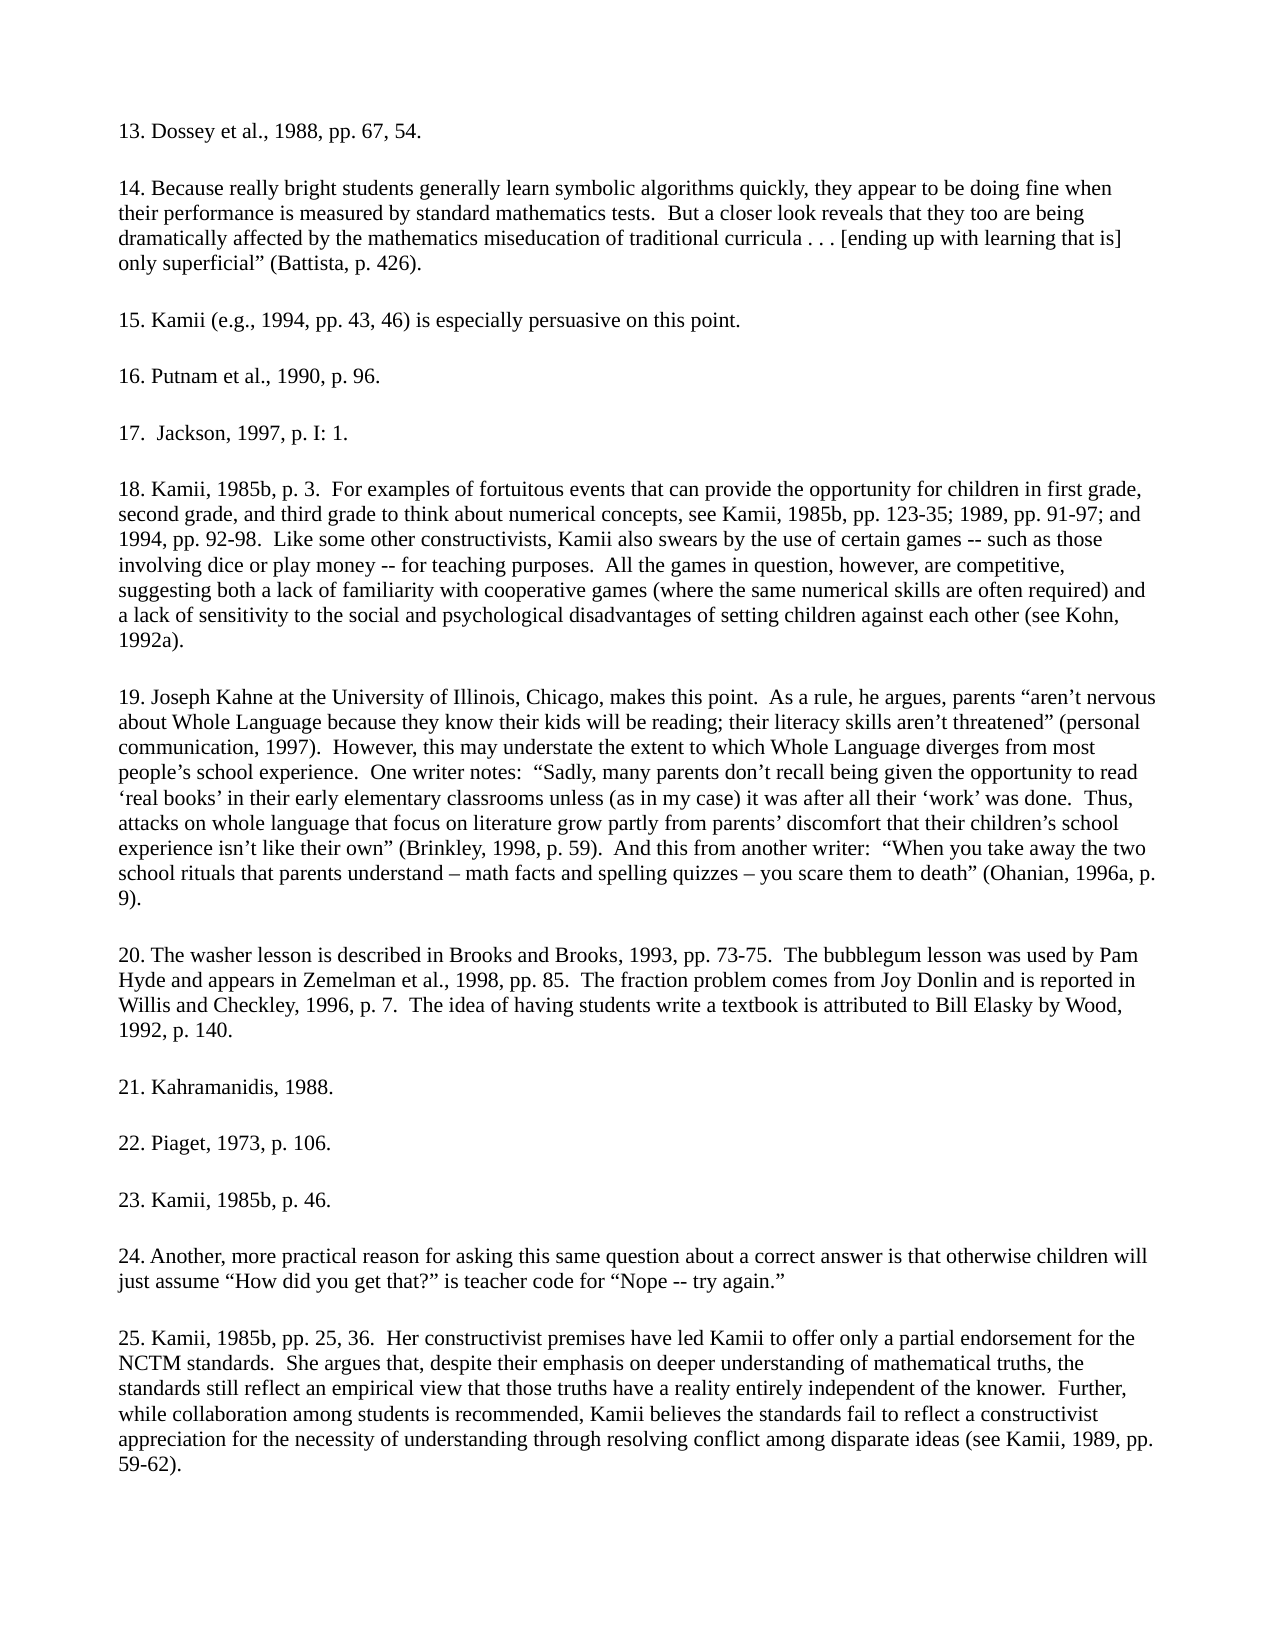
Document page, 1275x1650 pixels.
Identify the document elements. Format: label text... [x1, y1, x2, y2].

text 16. Putnam et al., 1990, p. 96. [118, 363, 1157, 388]
text 18. Kamii, 1985b, p. 3. For examples of fortuitous events that can provide the opportunity for children in first grade, second grade, and third grade to think about numerical concepts, see Kamii, 1985b, pp. 123-35; 1989, pp. 91-97; and 1994, pp. 92-98. Like some other constructivists, Kamii also swears by the use of certain games -- such as those involving dice or play money -- for teaching purposes. All the games in question, however, are competitive, suggesting both a lack of familiarity with cooperative games (where the same numerical skills are often required) and a lack of sensitivity to the social and psychological disadvantages of setting children against each other (see Kohn, 1992a). [118, 476, 1157, 652]
text 17. Jackson, 1997, p. I: 1. [118, 419, 1157, 445]
text 14. Because really bright students generally learn symbolic algorithms quickly, they appear to be doing fine when their performance is measured by standard mathematics tests. But a closer look reveals that they too are being dramatically affected by the mathematics miseducation of traditional curricula . . . [ending up with learning that is] only superficial” (Battista, p. 426). [118, 174, 1157, 275]
text 15. Kamii (e.g., 1994, pp. 43, 46) is especially persuasive on this point. [118, 307, 1157, 332]
text 21. Kahramanidis, 1988. [118, 1074, 1157, 1099]
text 24. Another, more practical reason for asking this same question about a correct answer is that otherwise children will just assume “How did you get that?” is teacher code for “Nope -- try again.” [118, 1243, 1157, 1294]
text 25. Kamii, 1985b, pp. 25, 36. Her constructivist premises have led Kamii to offer only a partial endorsement for the NCTM standards. She argues that, despite their emphasis on deeper understanding of mathematical truths, the standards still reflect an empirical view that those truths have a reality entirely independent of the knower. Further, while collaboration among students is recommended, Kamii believes the standards fail to reflect a constructivist appreciation for the necessity of understanding through resolving conflict among disparate ideas (see Kamii, 1989, pp. 59-62). [118, 1325, 1157, 1476]
text 13. Dossey et al., 1988, pp. 67, 54. [118, 118, 1157, 143]
text 20. The washer lesson is described in Brooks and Brooks, 1993, pp. 73-75. The bubblegum lesson was used by Pam Hyde and appears in Zemelman et al., 1998, pp. 85. The fraction problem comes from Joy Donlin and is reported in Willis and Checkley, 1996, p. 7. The idea of having students write a textbook is attributed to Bill Elasky by Wood, 1992, p. 140. [118, 942, 1157, 1043]
text 23. Kamii, 1985b, p. 46. [118, 1187, 1157, 1212]
text 19. Joseph Kahne at the University of Illinois, Chicago, makes this point. As a rule, he argues, parents “aren’t nervous about Whole Language because they know their kids will be reading; their literacy skills aren’t threatened” (personal communication, 1997). However, this may understate the extent to which Whole Language diverges from most people’s school experience. One writer notes: “Sadly, many parents don’t recall being given the opportunity to read ‘real books’ in their early elementary classrooms unless (as in my case) it was after all their ‘work’ was done. Thus, attacks on whole language that focus on literature grow partly from parents’ discomfort that their children’s school experience isn’t like their own” (Brinkley, 1998, p. 59). And this from another writer: “When you take away the two school rituals that parents understand – math facts and spelling quizzes – you scare them to death” (Ohanian, 1996a, p. 9). [118, 684, 1157, 911]
text 22. Piaget, 1973, p. 106. [118, 1130, 1157, 1156]
